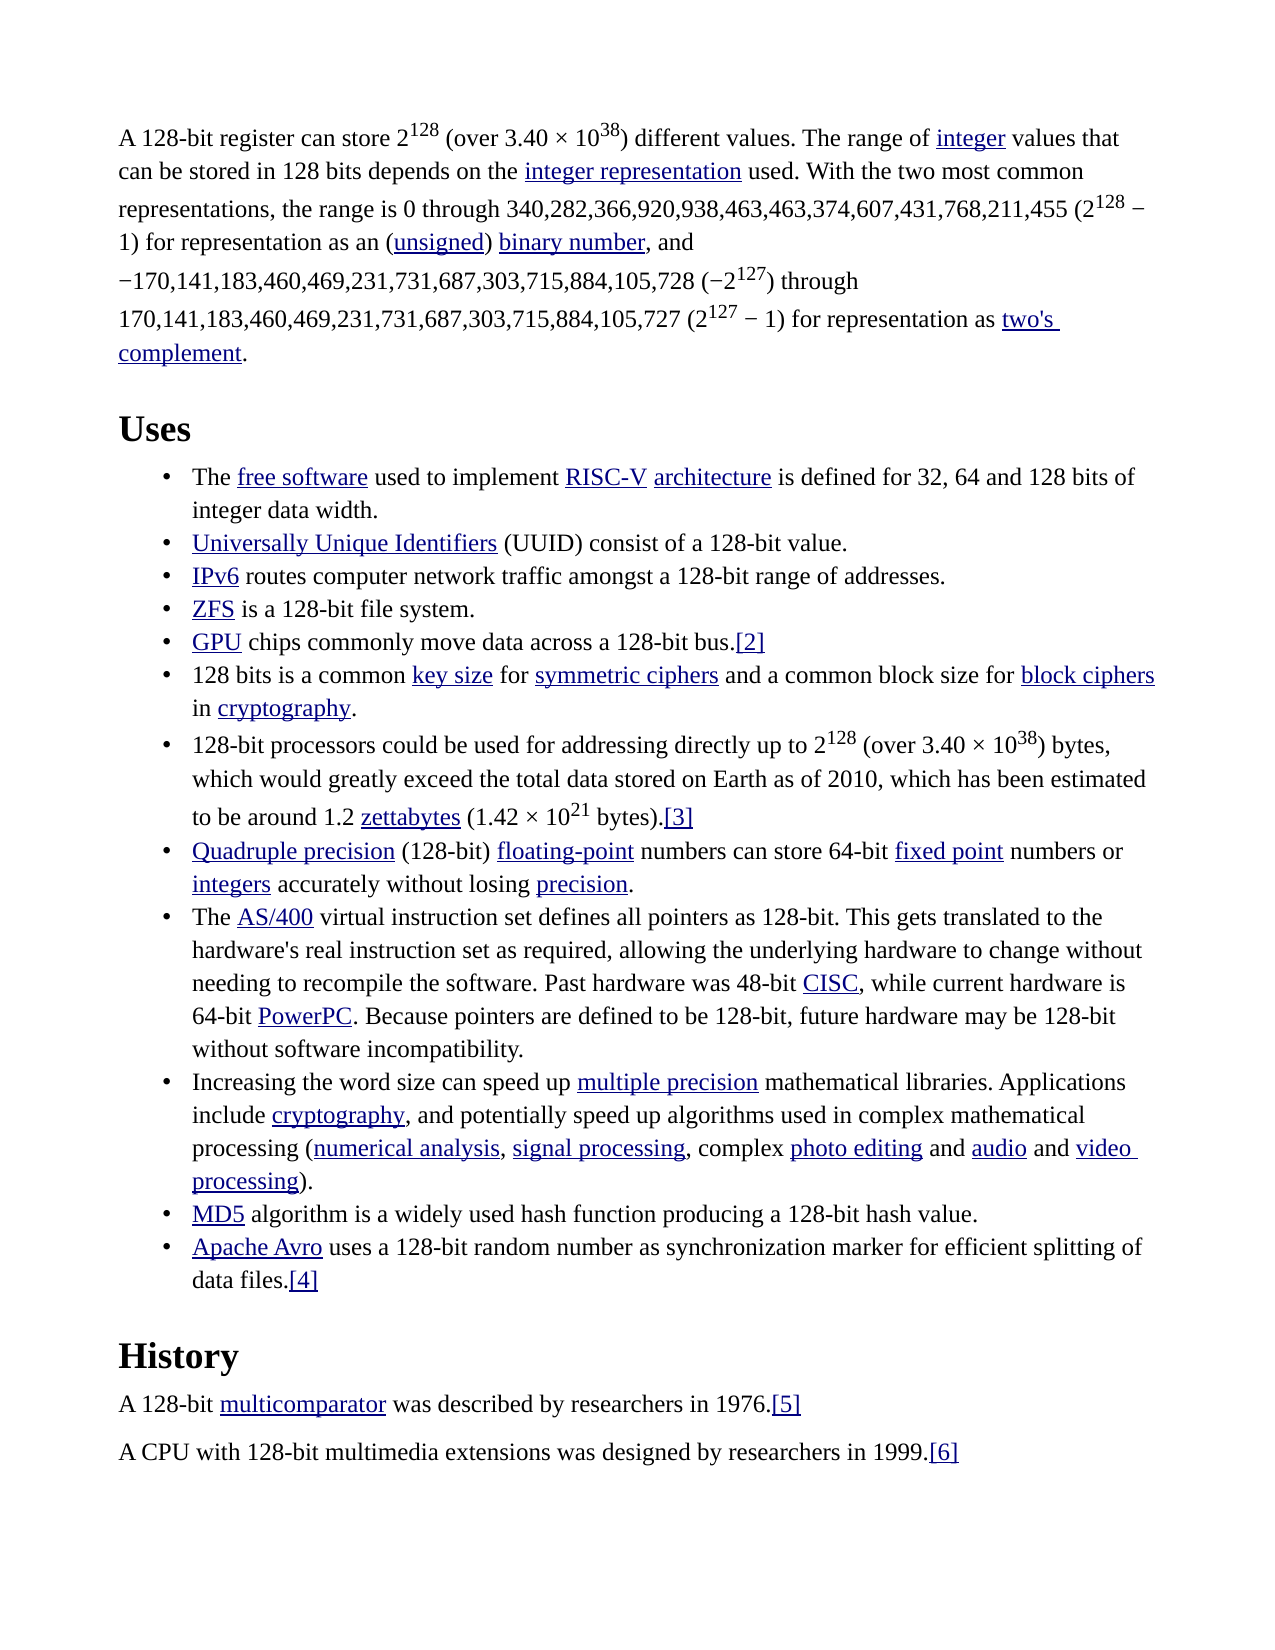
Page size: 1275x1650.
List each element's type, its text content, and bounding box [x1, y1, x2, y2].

list ZFS is a 128-bit file system. [162, 594, 1157, 622]
text A 128-bit multicomparator was described by researchers in 1976.[5] [118, 1389, 1157, 1418]
subtitle History [118, 1334, 1157, 1377]
list Increasing the word size can speed up multiple precision mathematical libraries. Applications include cryptography, and potentially speed up algorithms used in complex mathematical processing (numerical analysis, signal processing, complex photo editing and audio and video processing). [162, 1067, 1157, 1195]
list GPU chips commonly move data across a 128-bit bus.[2] [162, 627, 1157, 656]
text A CPU with 128-bit multimedia extensions was designed by researchers in 1999.[6] [118, 1437, 1157, 1466]
list IPv6 routes computer network traffic amongst a 128-bit range of addresses. [162, 561, 1157, 589]
list The AS/400 virtual instruction set defines all pointers as 128-bit. This gets translated to the hardware's real instruction set as required, allowing the underlying hardware to change without needing to recompile the software. Past hardware was 48-bit CISC, while current hardware is 64-bit PowerPC. Because pointers are defined to be 128-bit, future hardware may be 128-bit without software incompatibility. [162, 902, 1157, 1063]
list Quadruple precision (128-bit) floating-point numbers can store 64-bit fixed point numbers or integers accurately without losing precision. [162, 836, 1157, 898]
list Apache Avro uses a 128-bit random number as synchronization marker for efficient splitting of data files.[4] [162, 1232, 1157, 1294]
list The free software used to implement RISC-V architecture is defined for 32, 64 and 128 bits of integer data width. [162, 462, 1157, 523]
list MD5 algorithm is a widely used hash function producing a 128-bit hash value. [162, 1199, 1157, 1228]
text A 128-bit register can store 2128 (over 3.40 × 1038) different values. The range of integer values that can be stored in 128 bits depends on the integer representation used. With the two most common representations, the range is 0 through 340,282,366,920,938,463,463,374,607,431,768,211,455 (2128 − 1) for representation as an (unsigned) binary number, and −170,141,183,460,469,231,731,687,303,715,884,105,728 (−2127) through 170,141,183,460,469,231,731,687,303,715,884,105,727 (2127 − 1) for representation as two's complement. [118, 118, 1157, 366]
list 128-bit processors could be used for addressing directly up to 2128 (over 3.40 × 1038) bytes, which would greatly exceed the total data stored on Earth as of 2010, which has been estimated to be around 1.2 zettabytes (1.42 × 1021 bytes).[3] [162, 726, 1157, 831]
list Universally Unique Identifiers (UUID) consist of a 128-bit value. [162, 528, 1157, 556]
subtitle Uses [118, 406, 1157, 449]
list 128 bits is a common key size for symmetric ciphers and a common block size for block ciphers in cryptography. [162, 660, 1157, 722]
